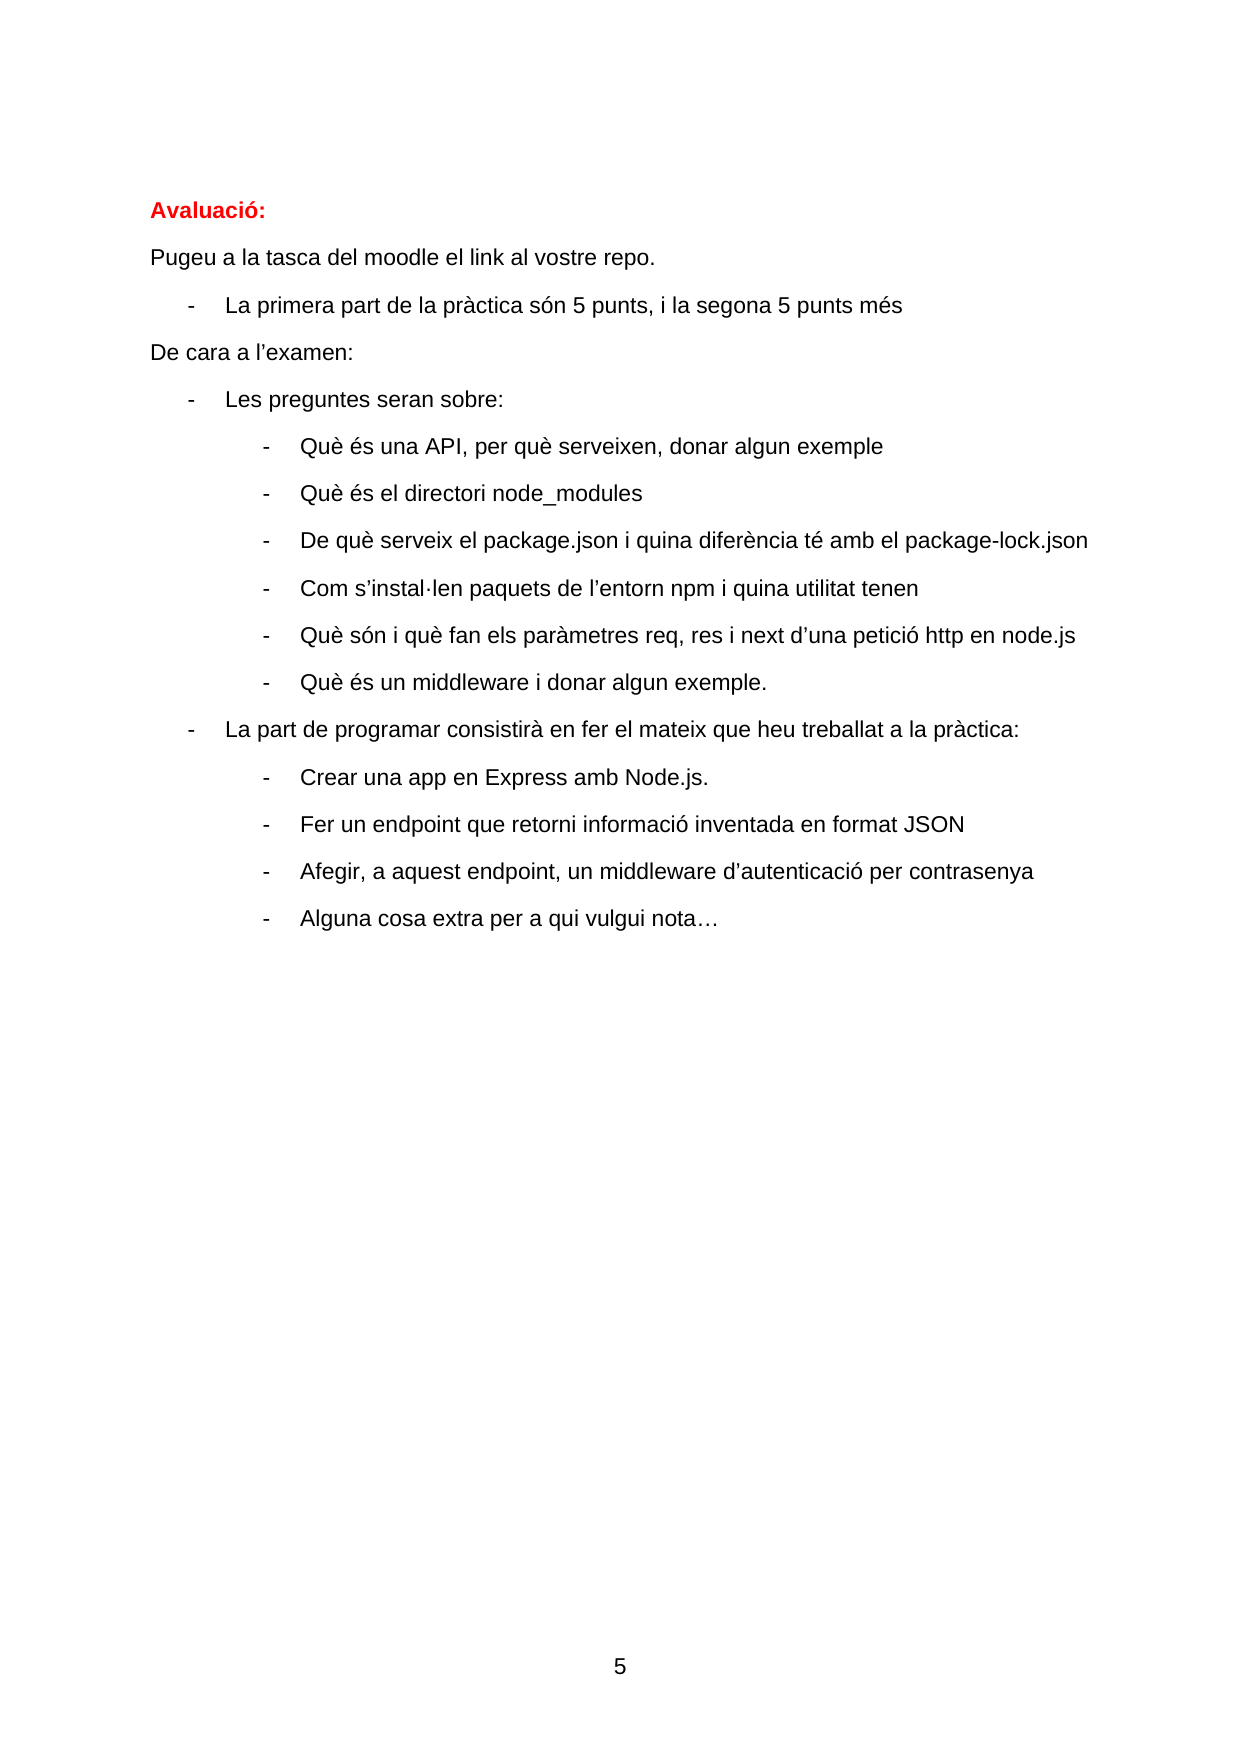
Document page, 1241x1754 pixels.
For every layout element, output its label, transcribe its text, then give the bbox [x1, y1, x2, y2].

list De què serveix el package.json i quina diferència té amb el package-lock.json [262, 527, 1090, 554]
list Què són i què fan els paràmetres req, res i next d’una petició http en node.js [262, 622, 1090, 648]
list Què és un middleware i donar algun exemple. [262, 669, 1090, 695]
list Fer un endpoint que retorni informació inventada en format JSON [262, 811, 1090, 837]
list Què és el directori node_modules [262, 480, 1090, 507]
list Què és una API, per què serveixen, donar algun exemple [262, 433, 1090, 459]
text Pugeu a la tasca del moodle el link al vostre repo. [150, 244, 1090, 271]
text De cara a l’examen: [150, 339, 1090, 365]
list Afegir, a aquest endpoint, un middleware d’autenticació per contrasenya [262, 858, 1090, 884]
list Com s’instal·len paquets de l’entorn npm i quina utilitat tenen [262, 575, 1090, 601]
list La part de programar consistirà en fer el mateix que heu treballat a la pràctica: [187, 716, 1090, 743]
list Alguna cosa extra per a qui vulgui nota… [262, 905, 1090, 931]
list Les preguntes seran sobre: [187, 386, 1090, 412]
list La primera part de la pràctica són 5 punts, i la segona 5 punts més [187, 292, 1090, 318]
list Crear una app en Express amb Node.js. [262, 763, 1090, 790]
text Avaluació: [150, 197, 1090, 223]
